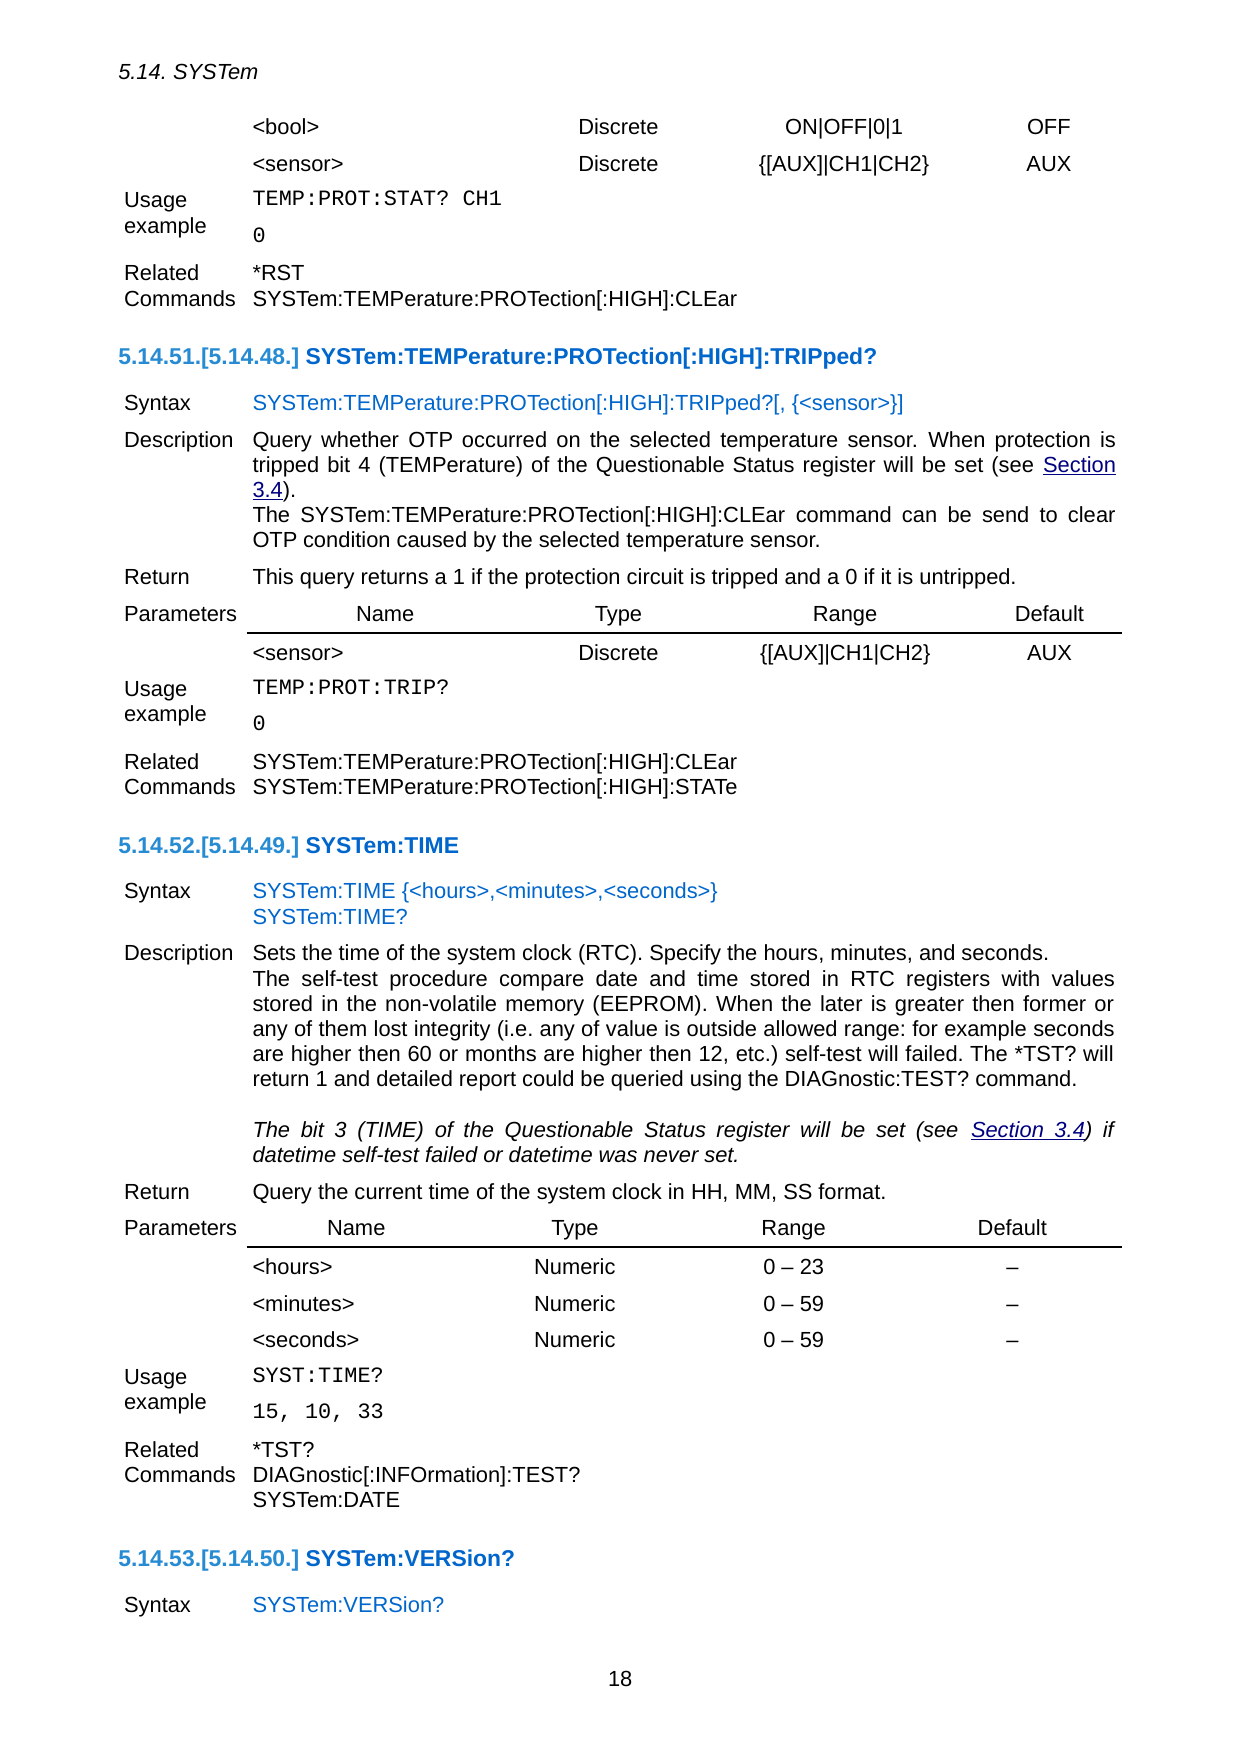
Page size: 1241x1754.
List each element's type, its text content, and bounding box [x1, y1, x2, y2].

table_cell {[AUX]|CH1|CH2} [712, 145, 976, 182]
table_cell Related Commands [118, 743, 247, 805]
table_cell Default [903, 1210, 1122, 1246]
table_cell SYST:TIME? 15, 10, 33 [247, 1358, 1122, 1431]
table_cell Related Commands [118, 255, 247, 316]
table_cell – [903, 1285, 1122, 1322]
table_cell AUX [977, 634, 1122, 670]
table_cell Discrete [524, 106, 712, 145]
table_cell Usage example [118, 1358, 247, 1431]
table_cell Range [684, 1210, 903, 1246]
table_cell Numeric [465, 1322, 684, 1358]
table_cell Description [118, 935, 247, 1173]
table_cell OFF [976, 106, 1122, 145]
table_cell Return [118, 1173, 247, 1209]
table_cell Parameters [118, 595, 247, 670]
table_header Syntax [118, 1586, 247, 1623]
table_cell Usage example [118, 182, 247, 254]
table_cell Numeric [465, 1248, 684, 1285]
table_cell Range [713, 595, 977, 632]
table_cell Return [118, 558, 247, 595]
table_cell <sensor> [247, 634, 523, 670]
table_cell AUX [976, 145, 1122, 182]
table_cell Name [247, 1210, 465, 1246]
table_cell Sets the time of the system clock (RTC). Specify the hours, minutes, and seconds. The self-test procedure compare date and time stored in RTC registers with values stored in the non-volatile memory (EEPROM). When the later is greater then former or any of them lost integrity (i.e. any of value is outside allowed range: for example seconds are higher then 60 or months are higher then 12, etc.) self-test will failed. The *TST? will return 1 and detailed report could be queried using the DIAGnostic:TEST? command. The bit 3 (TIME) of the Questionable Status register will be set (see Section 3.4) if datetime self-test failed or datetime was never set. [247, 935, 1122, 1173]
subtitle SYSTem:TIME [118, 832, 1122, 858]
table_cell SYSTem:TEMPerature:PROTection[:HIGH]:CLEar SYSTem:TEMPerature:PROTection[:HIGH]:STATe [247, 743, 1122, 805]
table_cell <hours> [247, 1248, 465, 1285]
table_cell {[AUX]|CH1|CH2} [713, 634, 977, 670]
table_cell Description [118, 421, 247, 558]
table_cell Type [523, 595, 713, 632]
table_cell TEMP:PROT:STAT? CH1 0 [247, 182, 1122, 254]
table_cell – [903, 1248, 1122, 1285]
table_cell TEMP:PROT:TRIP? 0 [247, 670, 1122, 743]
table_cell 0 – 23 [684, 1248, 903, 1285]
table_header SYSTem:TIME {<hours>,<minutes>,<seconds>} SYSTem:TIME? [247, 873, 1122, 934]
table_cell – [903, 1322, 1122, 1358]
table_cell Discrete [524, 145, 712, 182]
table_cell <sensor> [247, 145, 524, 182]
table_cell 0 – 59 [684, 1285, 903, 1322]
table_cell *RST SYSTem:TEMPerature:PROTection[:HIGH]:CLEar [247, 255, 1122, 316]
table_cell Usage example [118, 670, 247, 743]
table_cell Name [247, 595, 523, 632]
table_cell Numeric [465, 1285, 684, 1322]
table_cell ON|OFF|0|1 [712, 106, 976, 145]
table_cell Query the current time of the system clock in HH, MM, SS format. [247, 1173, 1122, 1209]
subtitle SYSTem:TEMPerature:PROTection[:HIGH]:TRIPped? [118, 343, 1122, 369]
table_cell *TST? DIAGnostic[:INFOrmation]:TEST? SYSTem:DATE [247, 1431, 1122, 1518]
table_cell Query whether OTP occurred on the selected temperature sensor. When protection is tripped bit 4 (TEMPerature) of the Questionable Status register will be set (see Section 3.4). The SYSTem:TEMPerature:PROTection[:HIGH]:CLEar command can be send to clear OTP condition caused by the selected temperature sensor. [247, 421, 1122, 558]
table_cell <minutes> [247, 1285, 465, 1322]
table_cell 0 – 59 [684, 1322, 903, 1358]
table_header Syntax [118, 384, 247, 421]
table_header SYSTem:TEMPerature:PROTection[:HIGH]:TRIPped?[, {<sensor>}] [247, 384, 1122, 421]
table_cell [118, 106, 247, 182]
table_cell <seconds> [247, 1322, 465, 1358]
table_cell Discrete [523, 634, 713, 670]
table_cell Default [977, 595, 1122, 632]
table_header SYSTem:VERSion? [247, 1586, 1122, 1623]
subtitle SYSTem:VERSion? [118, 1545, 1122, 1571]
table_cell <bool> [247, 106, 524, 145]
table_cell Parameters [118, 1210, 247, 1358]
table_header Syntax [118, 873, 247, 934]
table_cell Type [465, 1210, 684, 1246]
table_cell This query returns a 1 if the protection circuit is tripped and a 0 if it is untripped. [247, 558, 1122, 595]
table_cell Related Commands [118, 1431, 247, 1518]
